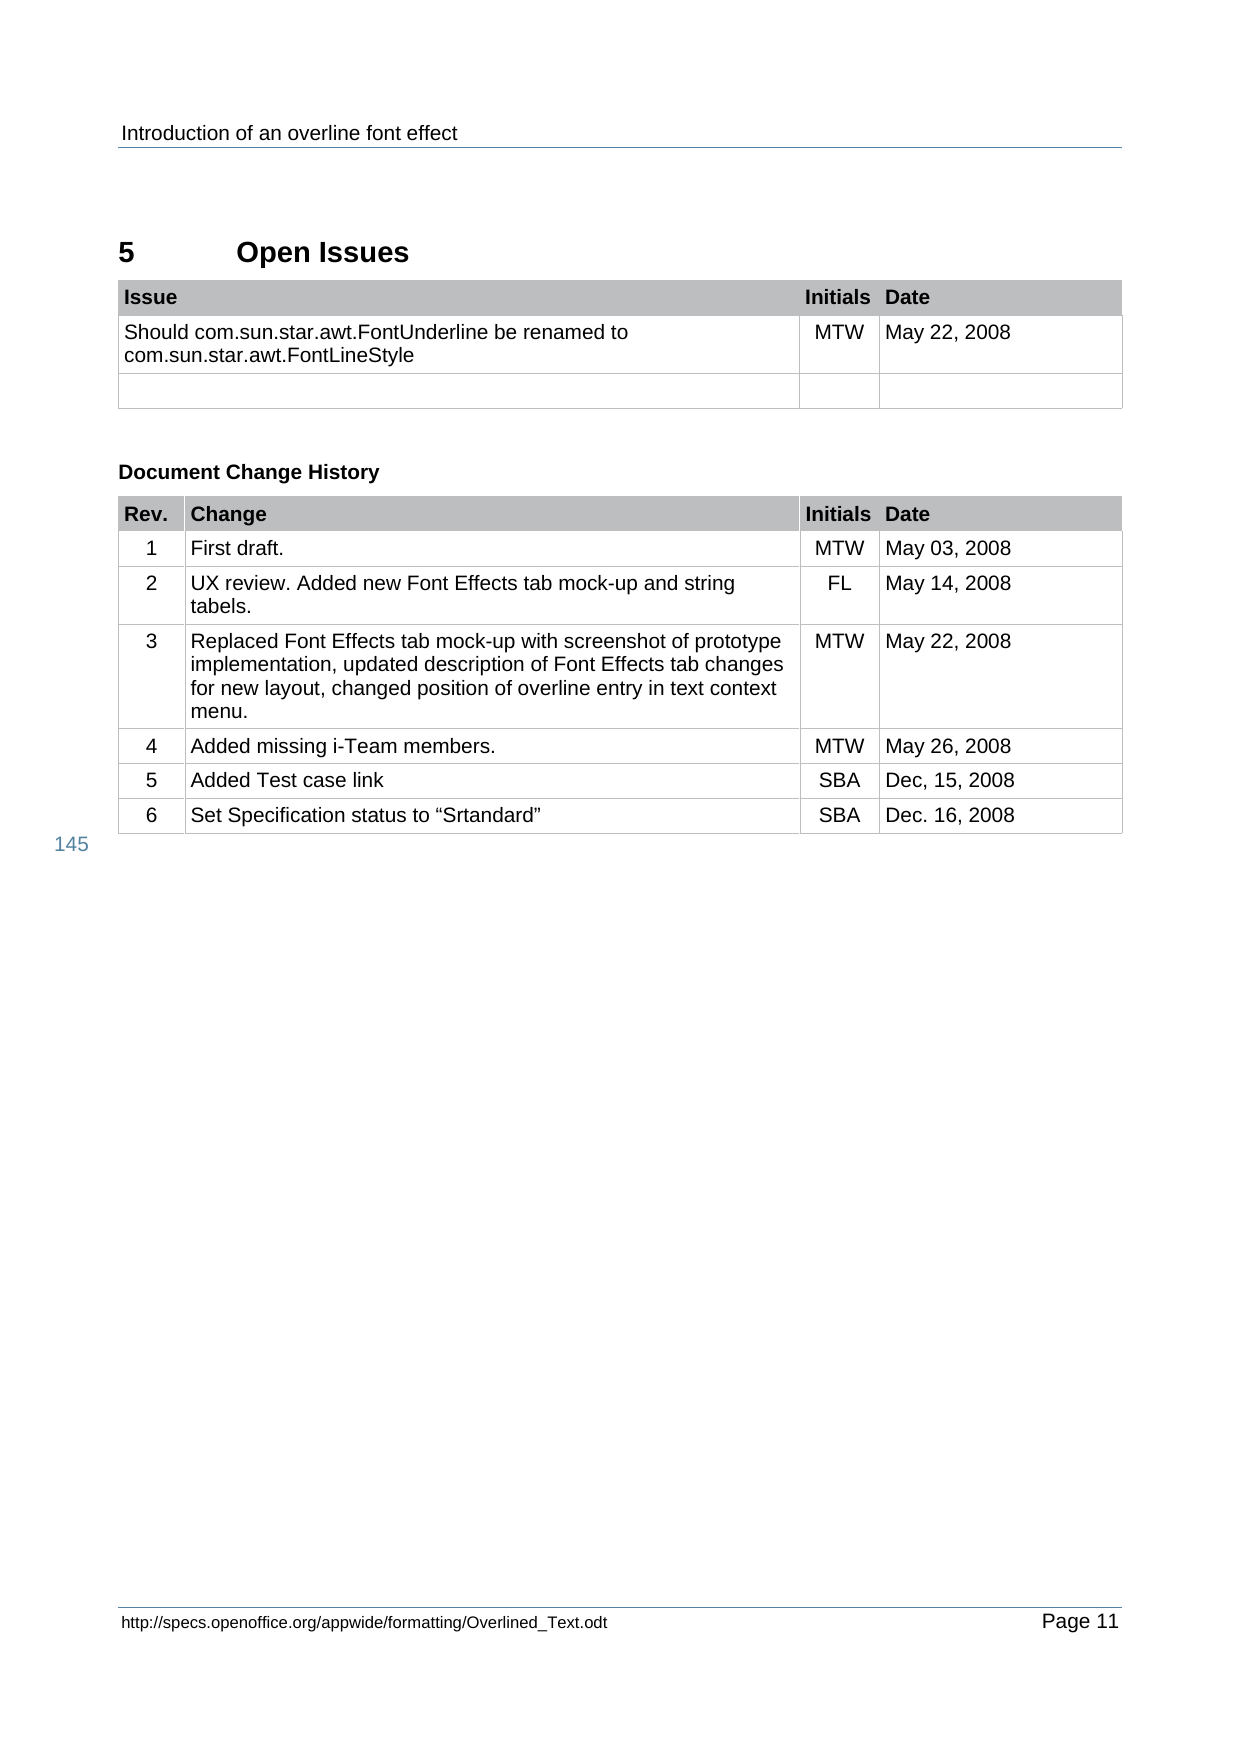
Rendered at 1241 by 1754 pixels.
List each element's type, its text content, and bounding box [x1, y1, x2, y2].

table_cell MTW [801, 625, 879, 728]
table_cell Set Specification status to “Srtandard” [186, 799, 799, 833]
table_cell MTW [801, 729, 879, 763]
table_cell May 14, 2008 [880, 567, 1122, 624]
table_cell May 26, 2008 [880, 729, 1122, 763]
table_cell [880, 374, 1122, 408]
table_cell Added missing i-Team members. [186, 729, 799, 763]
table_header Date [879, 496, 1122, 531]
table_header Rev. [118, 496, 184, 531]
table_cell MTW [801, 531, 879, 566]
table_cell SBA [801, 799, 879, 833]
table_cell Dec, 15, 2008 [880, 764, 1122, 798]
table_cell 4 [119, 729, 184, 763]
table_cell May 22, 2008 [880, 625, 1122, 728]
table_cell 1 [119, 531, 184, 566]
table_cell Added Test case link [186, 764, 799, 798]
table_cell May 03, 2008 [880, 531, 1122, 566]
table_header Initials [800, 496, 879, 531]
table_header Change [185, 496, 799, 531]
table_header Issue [118, 280, 799, 315]
subtitle Open Issues [118, 236, 1122, 268]
table_cell 2 [119, 567, 184, 624]
table_cell [800, 374, 879, 408]
subtitle Document Change History [118, 461, 1122, 484]
table_cell 5 [119, 764, 184, 798]
table_cell May 22, 2008 [880, 316, 1122, 373]
table_cell 6 [119, 799, 184, 833]
table_cell SBA [801, 764, 879, 798]
table_cell 3 [119, 625, 184, 728]
table_cell Replaced Font Effects tab mock-up with screenshot of prototype implementation, updated description of Font Effects tab changes for new layout, changed position of overline entry in text context menu. [186, 625, 799, 728]
table_cell FL [801, 567, 879, 624]
table_header Date [879, 280, 1122, 315]
table_cell First draft. [186, 531, 799, 566]
table_header Initials [799, 280, 879, 315]
table_cell UX review. Added new Font Effects tab mock-up and string tabels. [186, 567, 799, 624]
table_cell MTW [800, 316, 879, 373]
table_cell <...> [119, 374, 799, 408]
table_cell Should com.sun.star.awt.FontUnderline be renamed to com.sun.star.awt.FontLineStyle [119, 316, 799, 373]
table_cell Dec. 16, 2008 [880, 799, 1122, 833]
